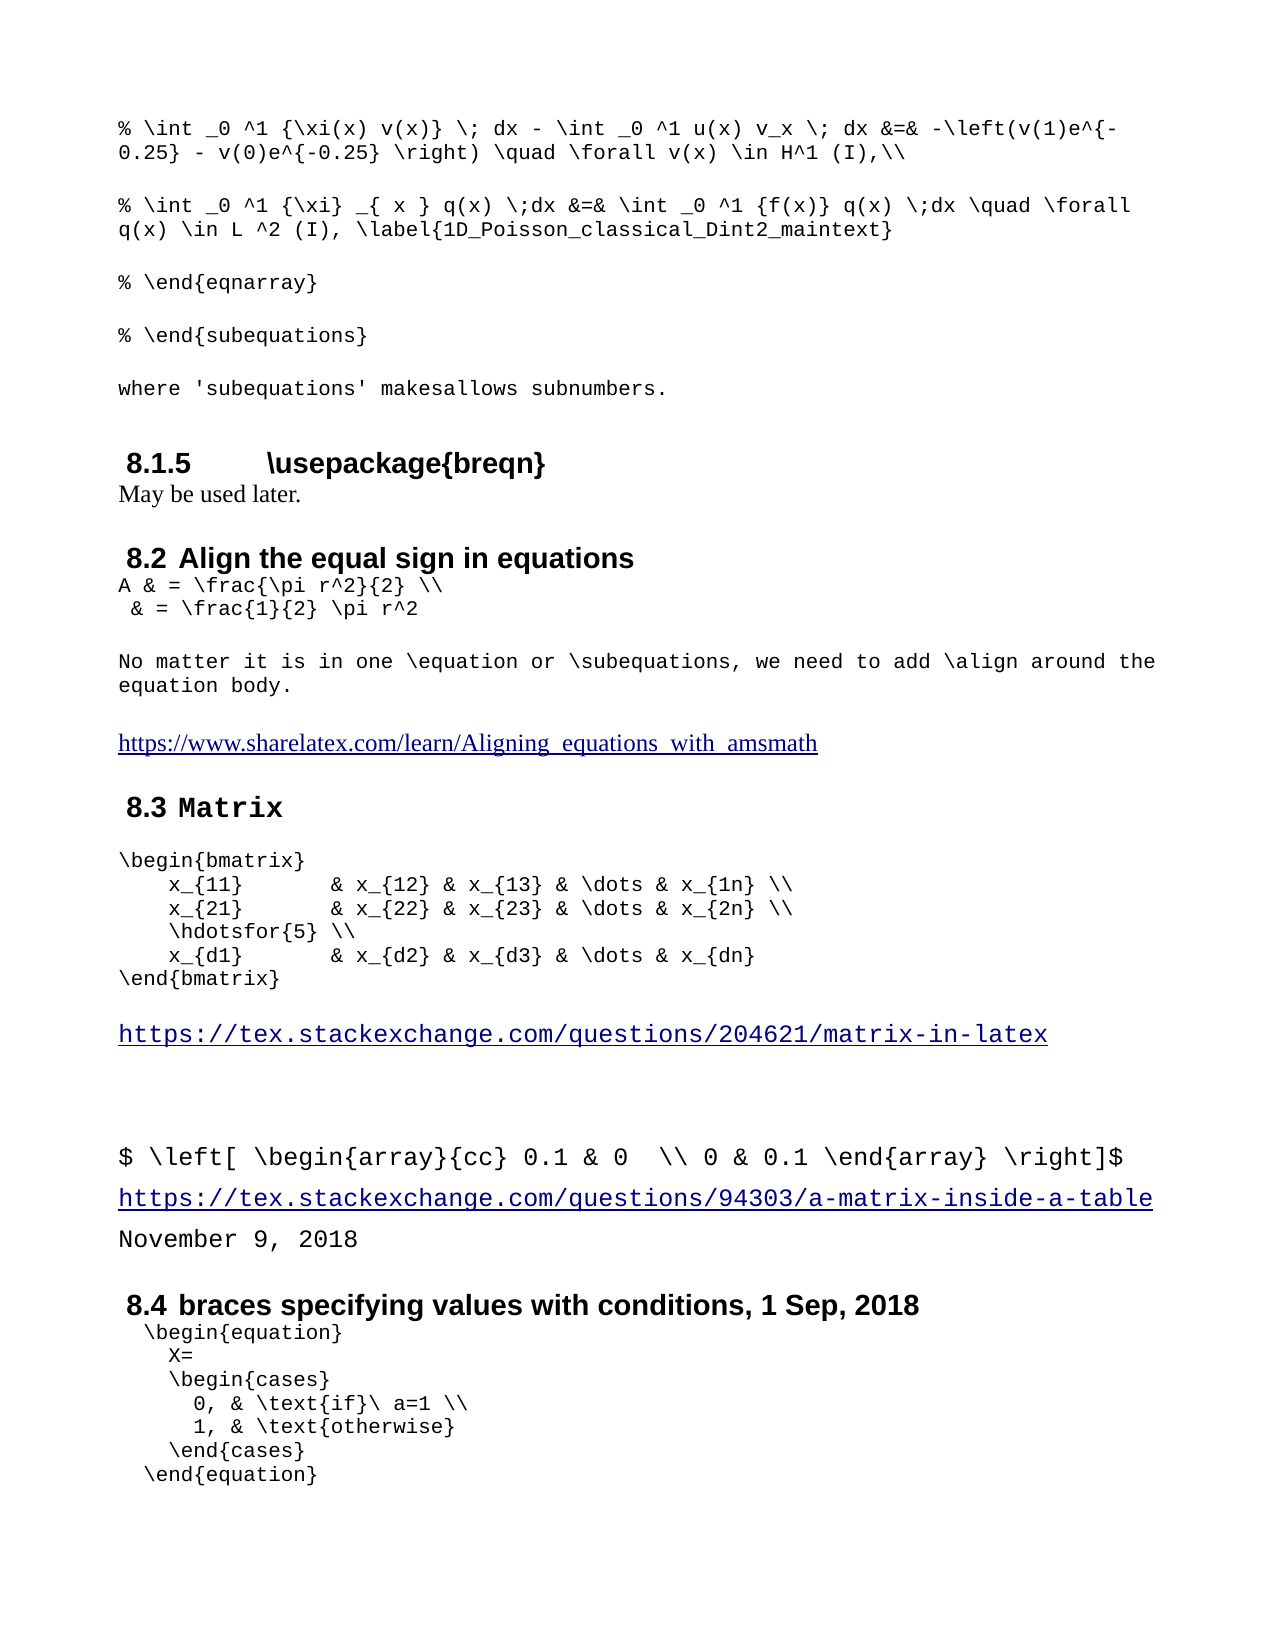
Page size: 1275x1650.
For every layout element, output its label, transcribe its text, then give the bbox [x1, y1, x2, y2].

text % \end{eqnarray} [118, 272, 1157, 295]
text % \end{subequations} [118, 325, 1157, 348]
text x_{11} & x_{12} & x_{13} & \dots & x_{1n} \\ [118, 874, 1157, 897]
text \begin{cases} [118, 1369, 1157, 1393]
text x_{21} & x_{22} & x_{23} & \dots & x_{2n} \\ [118, 897, 1157, 921]
text % \int _0 ^1 {\xi(x) v(x)} \; dx - \int _0 ^1 u(x) v_x \; dx &=& -\left(v(1)e^{-0.25} - v(0)e^{-0.25} \right) \quad \forall v(x) \in H^1 (I),\\ [118, 118, 1157, 165]
text A & = \frac{\pi r^2}{2} \\ [118, 575, 1157, 598]
subtitle braces specifying values with conditions, 1 Sep, 2018 [118, 1288, 1157, 1322]
text May be used later. [118, 479, 1157, 508]
text \begin{equation} [118, 1322, 1157, 1345]
text November 9, 2018 [118, 1227, 1157, 1255]
text 1, & \text{otherwise} [118, 1416, 1157, 1440]
subtitle Matrix [118, 790, 1157, 827]
text No matter it is in one \equation or \subequations, we need to add \align around the equation body. [118, 652, 1157, 699]
text \end{equation} [118, 1464, 1157, 1487]
text & = \frac{1}{2} \pi r^2 [118, 598, 1157, 622]
text where 'subequations' makesallows subnumbers. [118, 378, 1157, 402]
text https://tex.stackexchange.com/questions/204621/matrix-in-latex [118, 1022, 1157, 1050]
text x_{d1} & x_{d2} & x_{d3} & \dots & x_{dn} [118, 945, 1157, 968]
text \begin{bmatrix} [118, 850, 1157, 874]
text X= [118, 1345, 1157, 1369]
text 0, & \text{if}\ a=1 \\ [118, 1393, 1157, 1416]
text % \int _0 ^1 {\xi} _{ x } q(x) \;dx &=& \int _0 ^1 {f(x)} q(x) \;dx \quad \forall q(x) \in L ^2 (I), \label{1D_Poisson_classical_Dint2_maintext} [118, 195, 1157, 242]
text \end{cases} [118, 1440, 1157, 1464]
text https://www.sharelatex.com/learn/Aligning_equations_with_amsmath [118, 728, 1157, 757]
text \hdotsfor{5} \\ [118, 921, 1157, 945]
subtitle \usepackage{breqn} [118, 446, 1157, 479]
text https://tex.stackexchange.com/questions/94303/a-matrix-inside-a-table [118, 1186, 1157, 1214]
subtitle Align the equal sign in equations [118, 541, 1157, 575]
text $ \left[ \begin{array}{cc} 0.1 & 0 \\ 0 & 0.1 \end{array} \right]$ [118, 1145, 1157, 1173]
text \end{bmatrix} [118, 968, 1157, 992]
